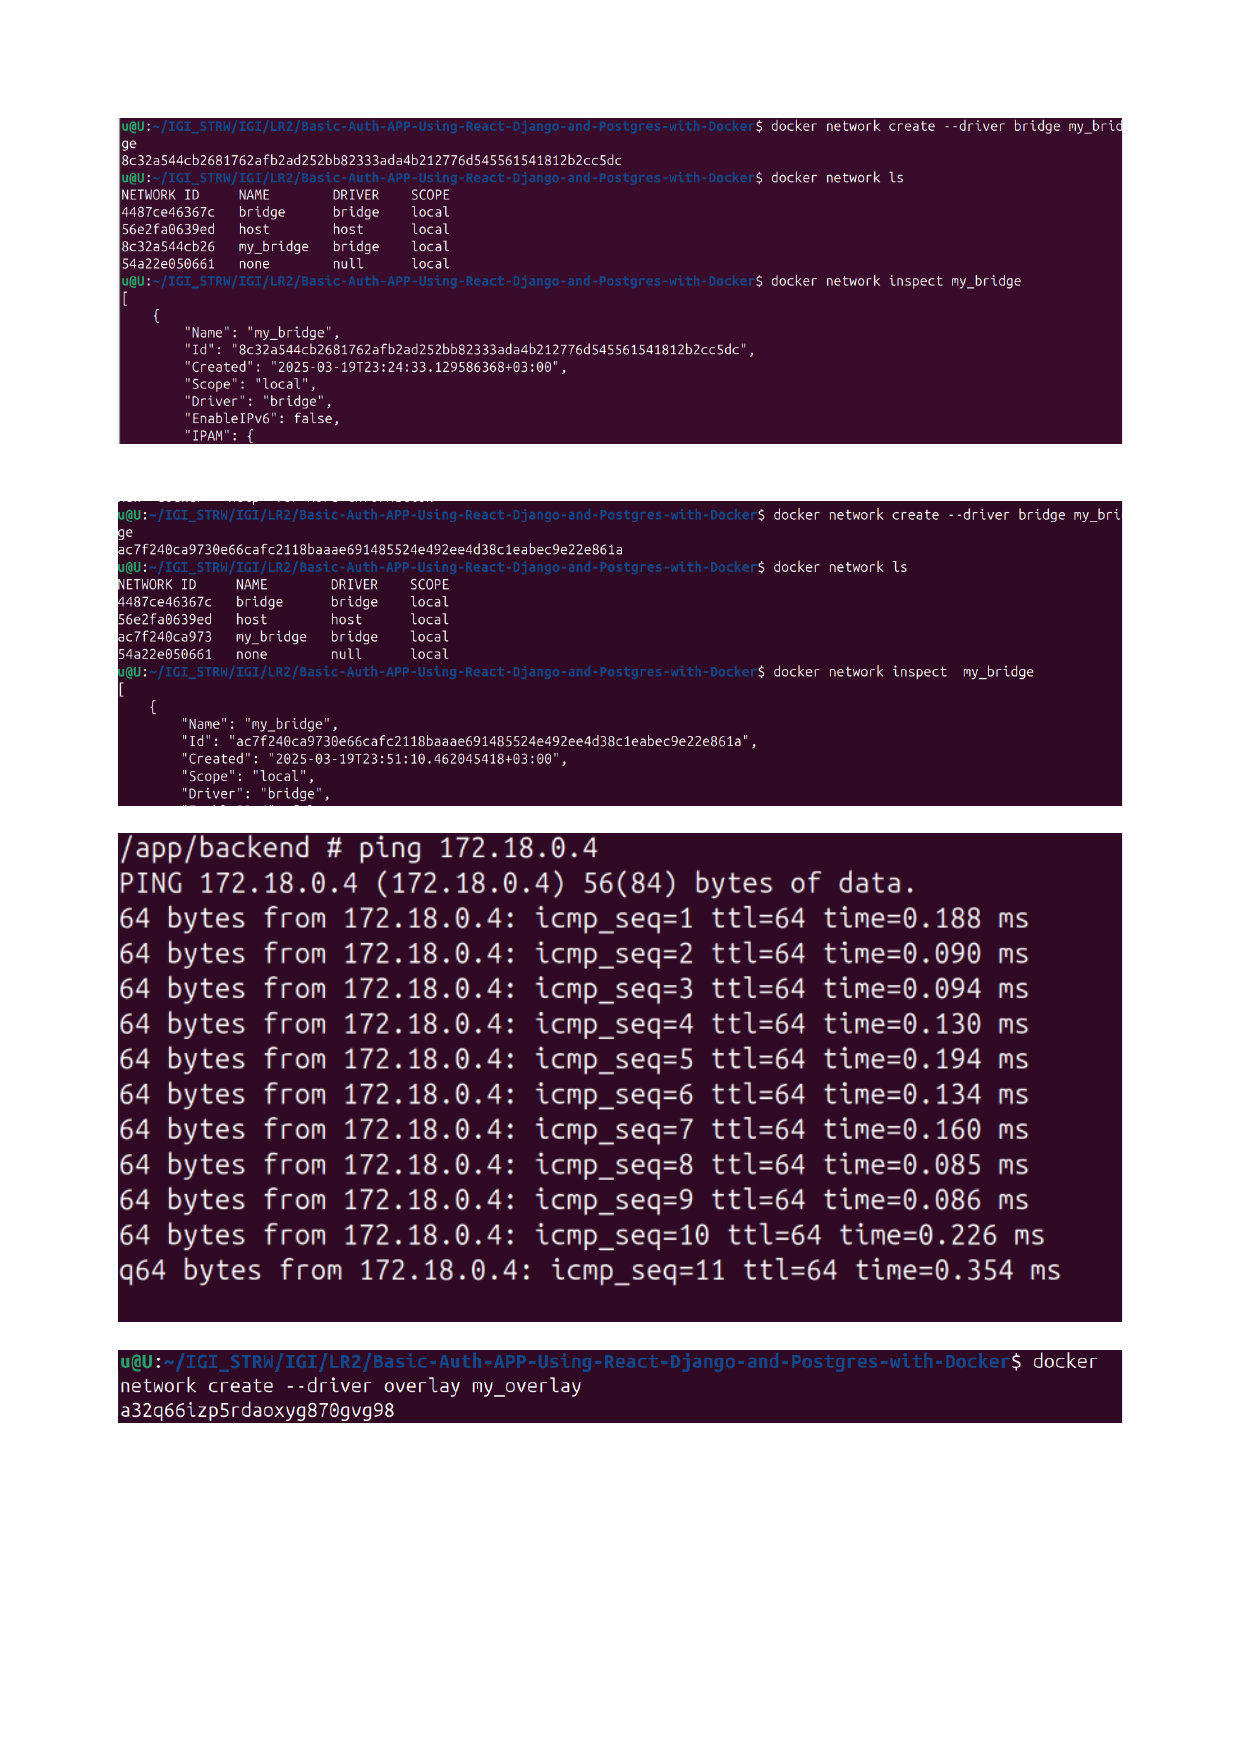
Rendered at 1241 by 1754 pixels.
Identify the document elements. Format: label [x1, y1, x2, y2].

picture [118, 118, 1123, 444]
picture [118, 501, 1123, 806]
picture [118, 1350, 1123, 1423]
picture [118, 833, 1123, 1322]
